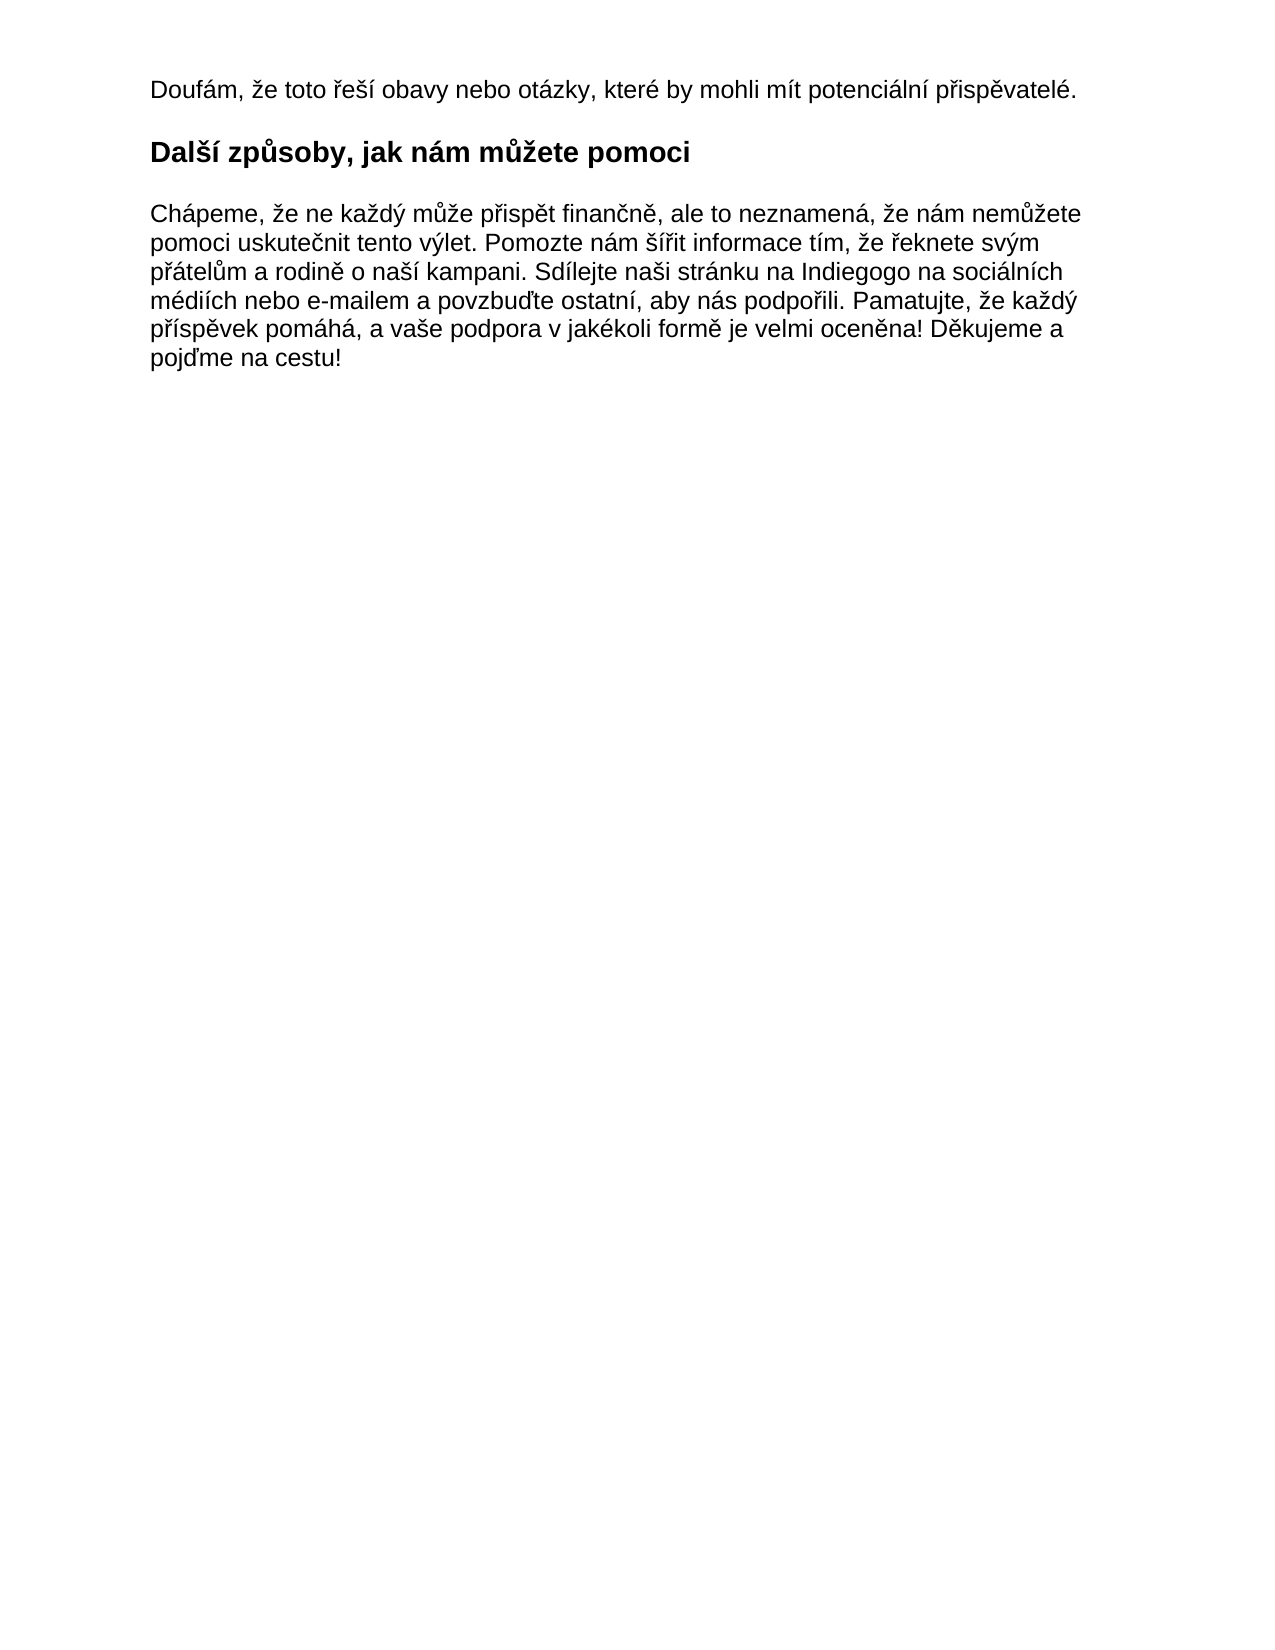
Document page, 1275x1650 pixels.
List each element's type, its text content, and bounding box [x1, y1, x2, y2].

text Další způsoby, jak nám můžete pomoci [150, 135, 1125, 168]
text Chápeme, že ne každý může přispět finančně, ale to neznamená, že nám nemůžete pomoci uskutečnit tento výlet. Pomozte nám šířit informace tím, že řeknete svým přátelům a rodině o naší kampani. Sdílejte naši stránku na Indiegogo na sociálních médiích nebo e-mailem a povzbuďte ostatní, aby nás podpořili. Pamatujte, že každý příspěvek pomáhá, a vaše podpora v jakékoli formě je velmi oceněna! Děkujeme a pojďme na cestu! [150, 199, 1125, 372]
text Doufám, že toto řeší obavy nebo otázky, které by mohli mít potenciální přispěvatelé. [150, 75, 1125, 104]
